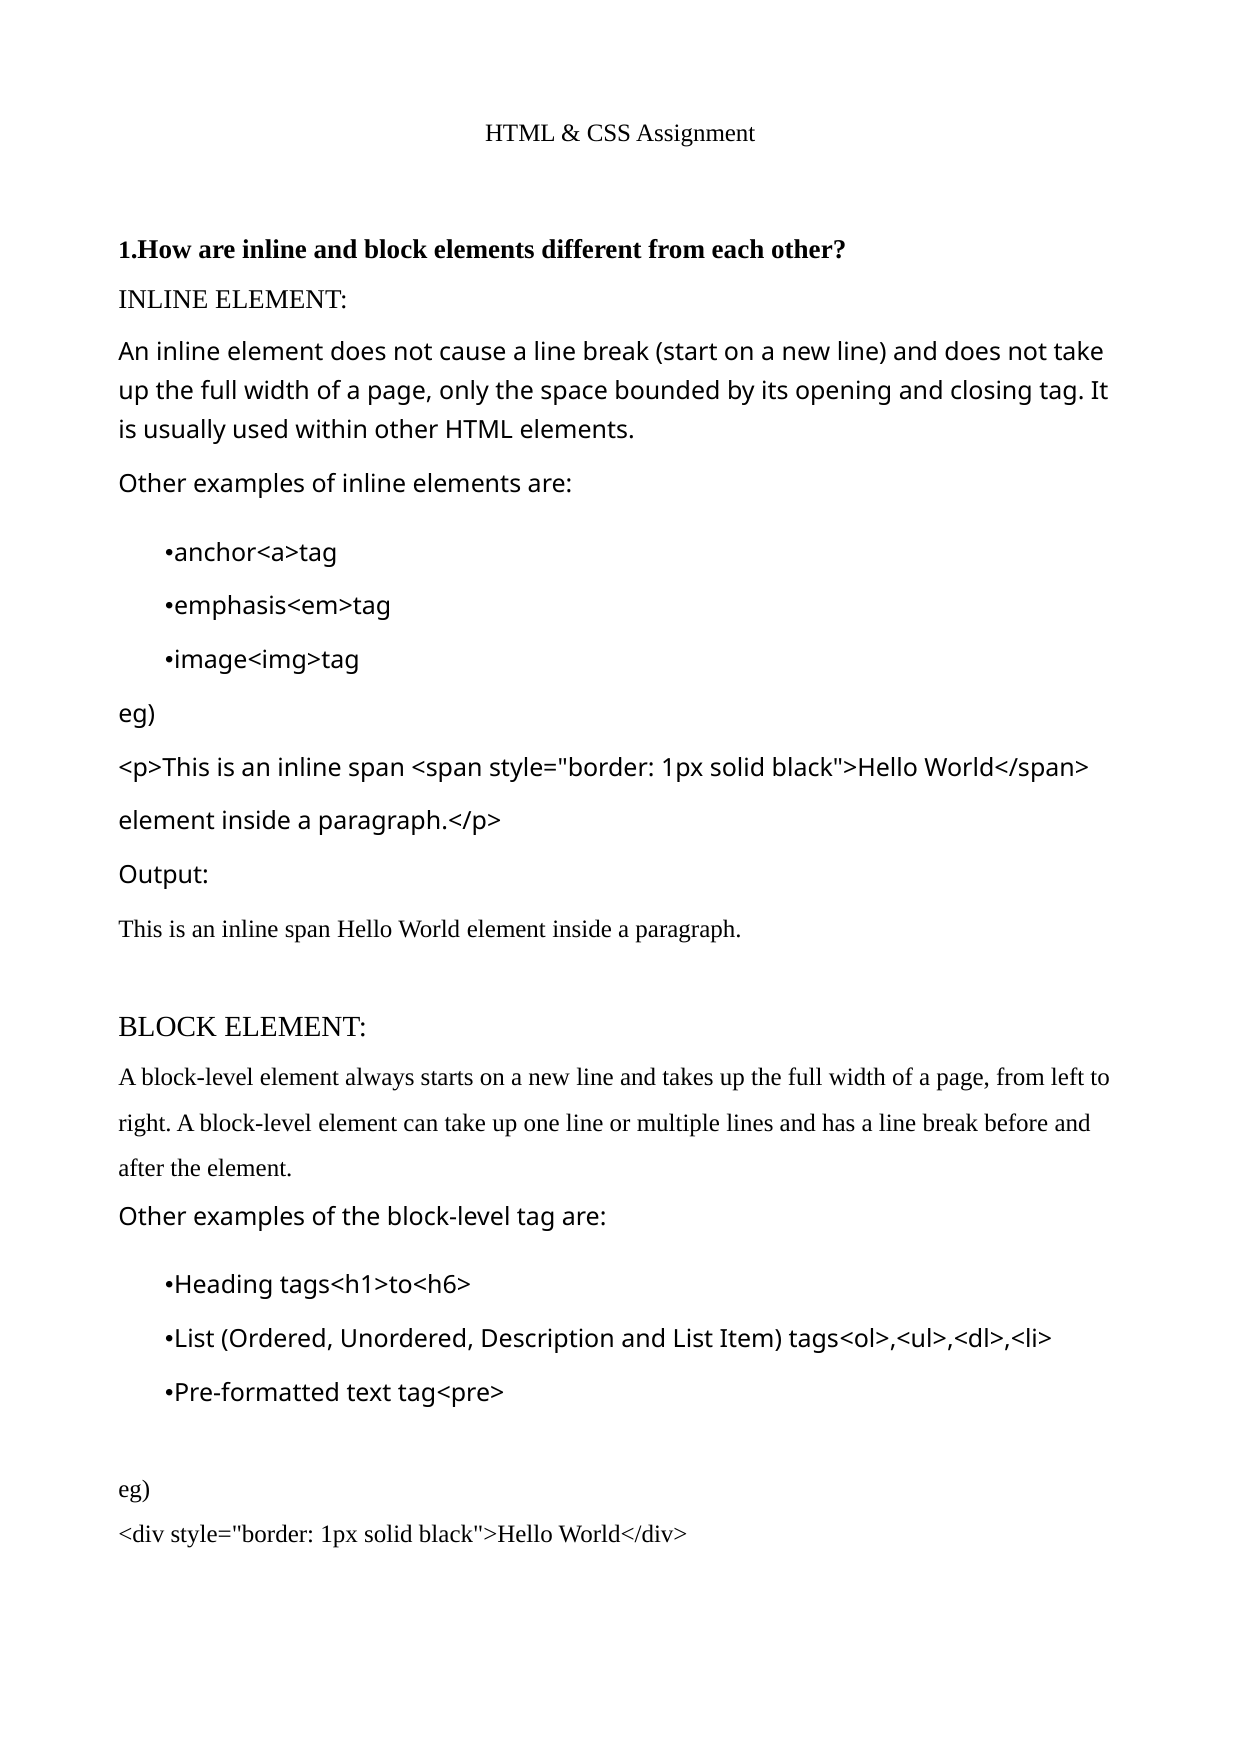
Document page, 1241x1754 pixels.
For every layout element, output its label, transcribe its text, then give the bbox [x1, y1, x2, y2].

text This is an inline span Hello World element inside a paragraph. [118, 910, 1122, 944]
list anchor<a>tag [165, 534, 1122, 568]
text An inline element does not cause a line break (start on a new line) and does not take up the full width of a page, only the space bounded by its opening and closing tag. It is usually used within other HTML elements. [118, 334, 1122, 446]
text Output: [118, 857, 1122, 891]
text Other examples of inline elements are: [118, 466, 1122, 500]
text <div style="border: 1px solid black">Hello World</div> [118, 1519, 1122, 1548]
text HTML & CSS Assignment [118, 118, 1122, 147]
list image<img>tag [165, 642, 1122, 676]
text 1.How are inline and block elements different from each other? [118, 233, 1122, 264]
text eg) [118, 695, 1122, 729]
text Other examples of the block-level tag are: [118, 1199, 1122, 1233]
text INLINE ELEMENT: [118, 283, 1122, 314]
list List (Ordered, Unordered, Description and List Item) tags<ol>,<ul>,<dl>,<li> [165, 1321, 1122, 1355]
list Heading tags<h1>to<h6> [165, 1267, 1122, 1301]
text BLOCK ELEMENT: [118, 1009, 1122, 1043]
text A block-level element always starts on a new line and takes up the full width of a page, from left to right. A block-level element can take up one line or multiple lines and has a line break before and after the element. [118, 1062, 1122, 1182]
list emphasis<em>tag [165, 588, 1122, 622]
text eg) [118, 1474, 1122, 1502]
text <p>This is an inline span <span style="border: 1px solid black">Hello World</span> element inside a paragraph.</p> [118, 749, 1122, 837]
list Pre-formatted text tag<pre> [165, 1374, 1122, 1409]
